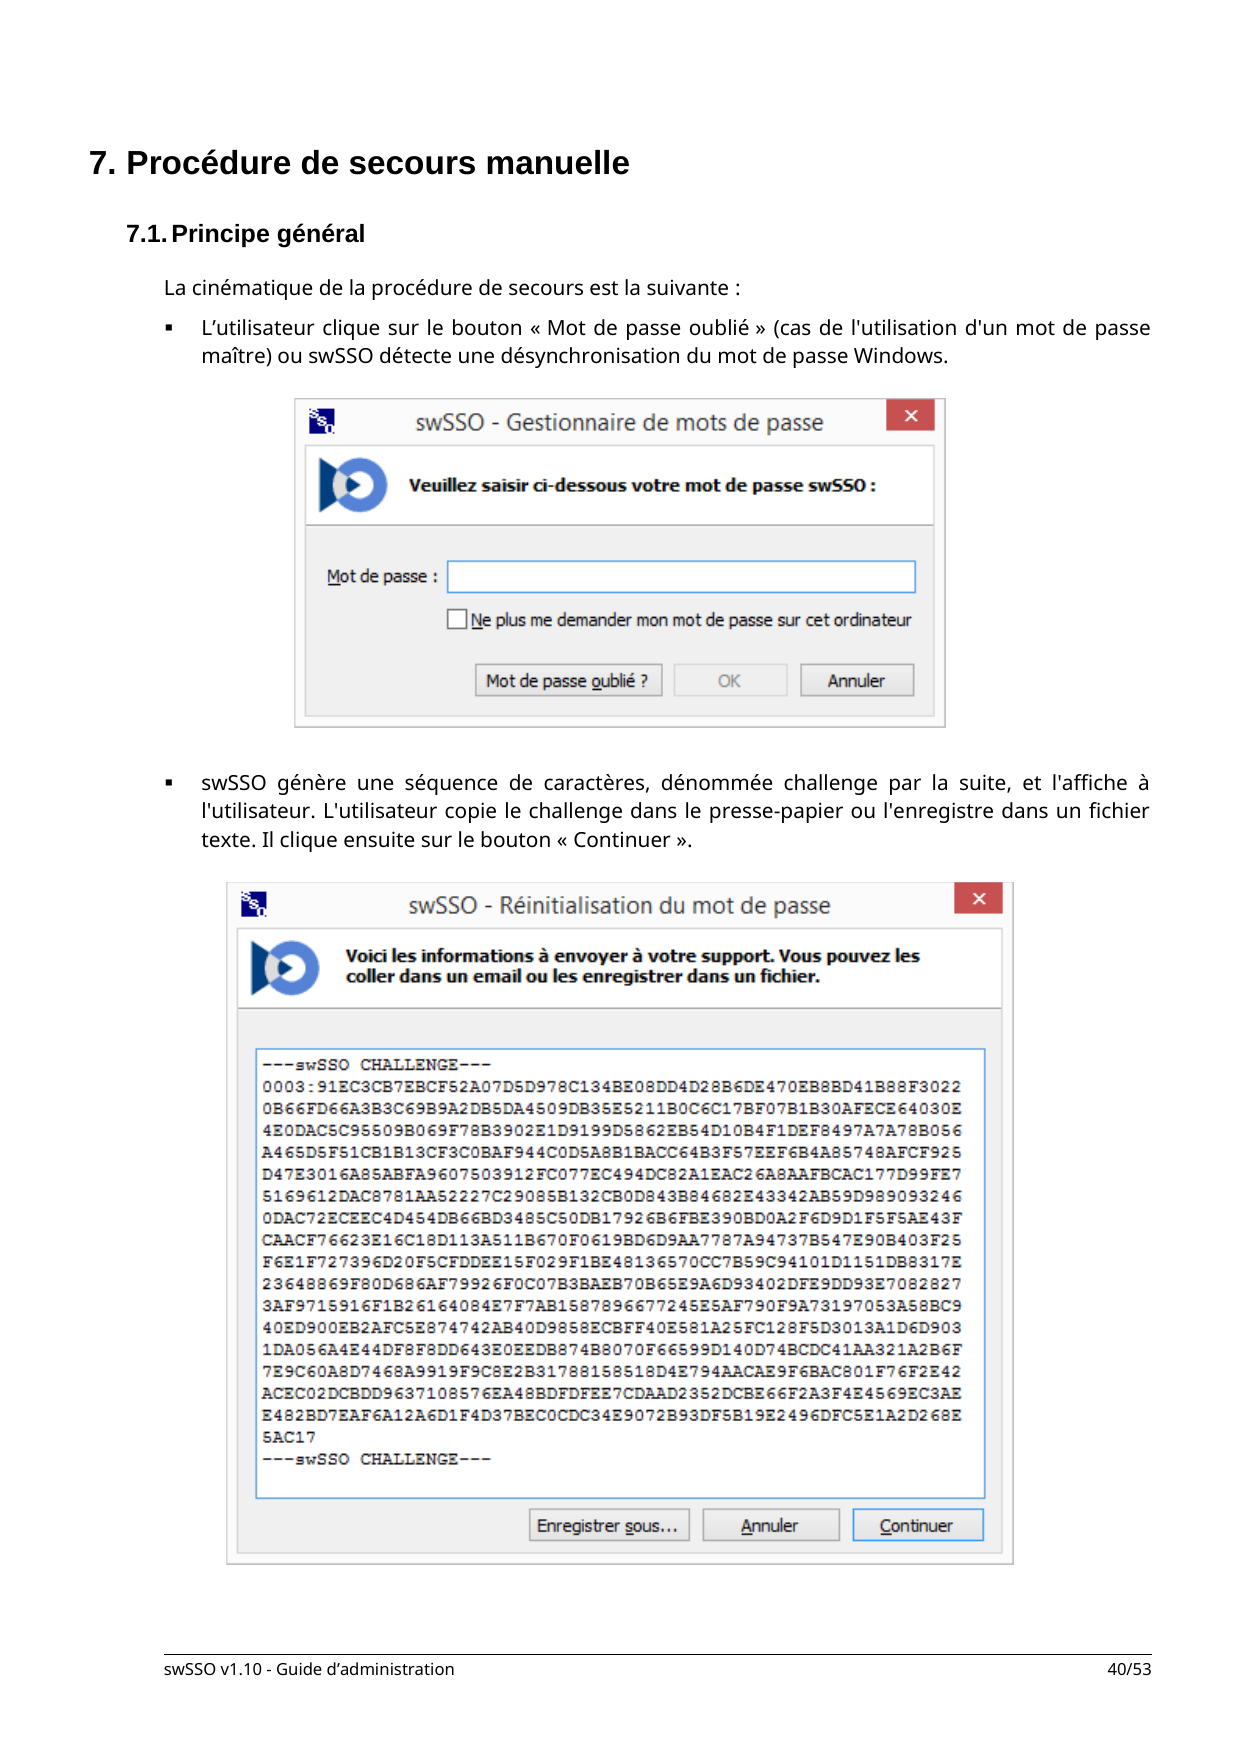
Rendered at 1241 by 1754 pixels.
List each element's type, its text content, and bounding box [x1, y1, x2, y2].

subtitle Procédure de secours manuelle [89, 143, 1152, 182]
list L’utilisateur clique sur le bouton « Mot de passe oublié » (cas de l'utilisation d'un mot de passe maître) ou swSSO détecte une désynchronisation du mot de passe Windows. [164, 313, 1152, 370]
text La cinématique de la procédure de secours est la suivante : [164, 273, 1152, 301]
list swSSO génère une séquence de caractères, dénommée challenge par la suite, et l'affiche à l'utilisateur. L'utilisateur copie le challenge dans le presse-papier ou l'enregistre dans un fichier texte. Il clique ensuite sur le bouton « Continuer ». [164, 768, 1152, 853]
subtitle Principe général [126, 219, 1152, 248]
picture [294, 398, 946, 728]
picture [226, 882, 1014, 1565]
